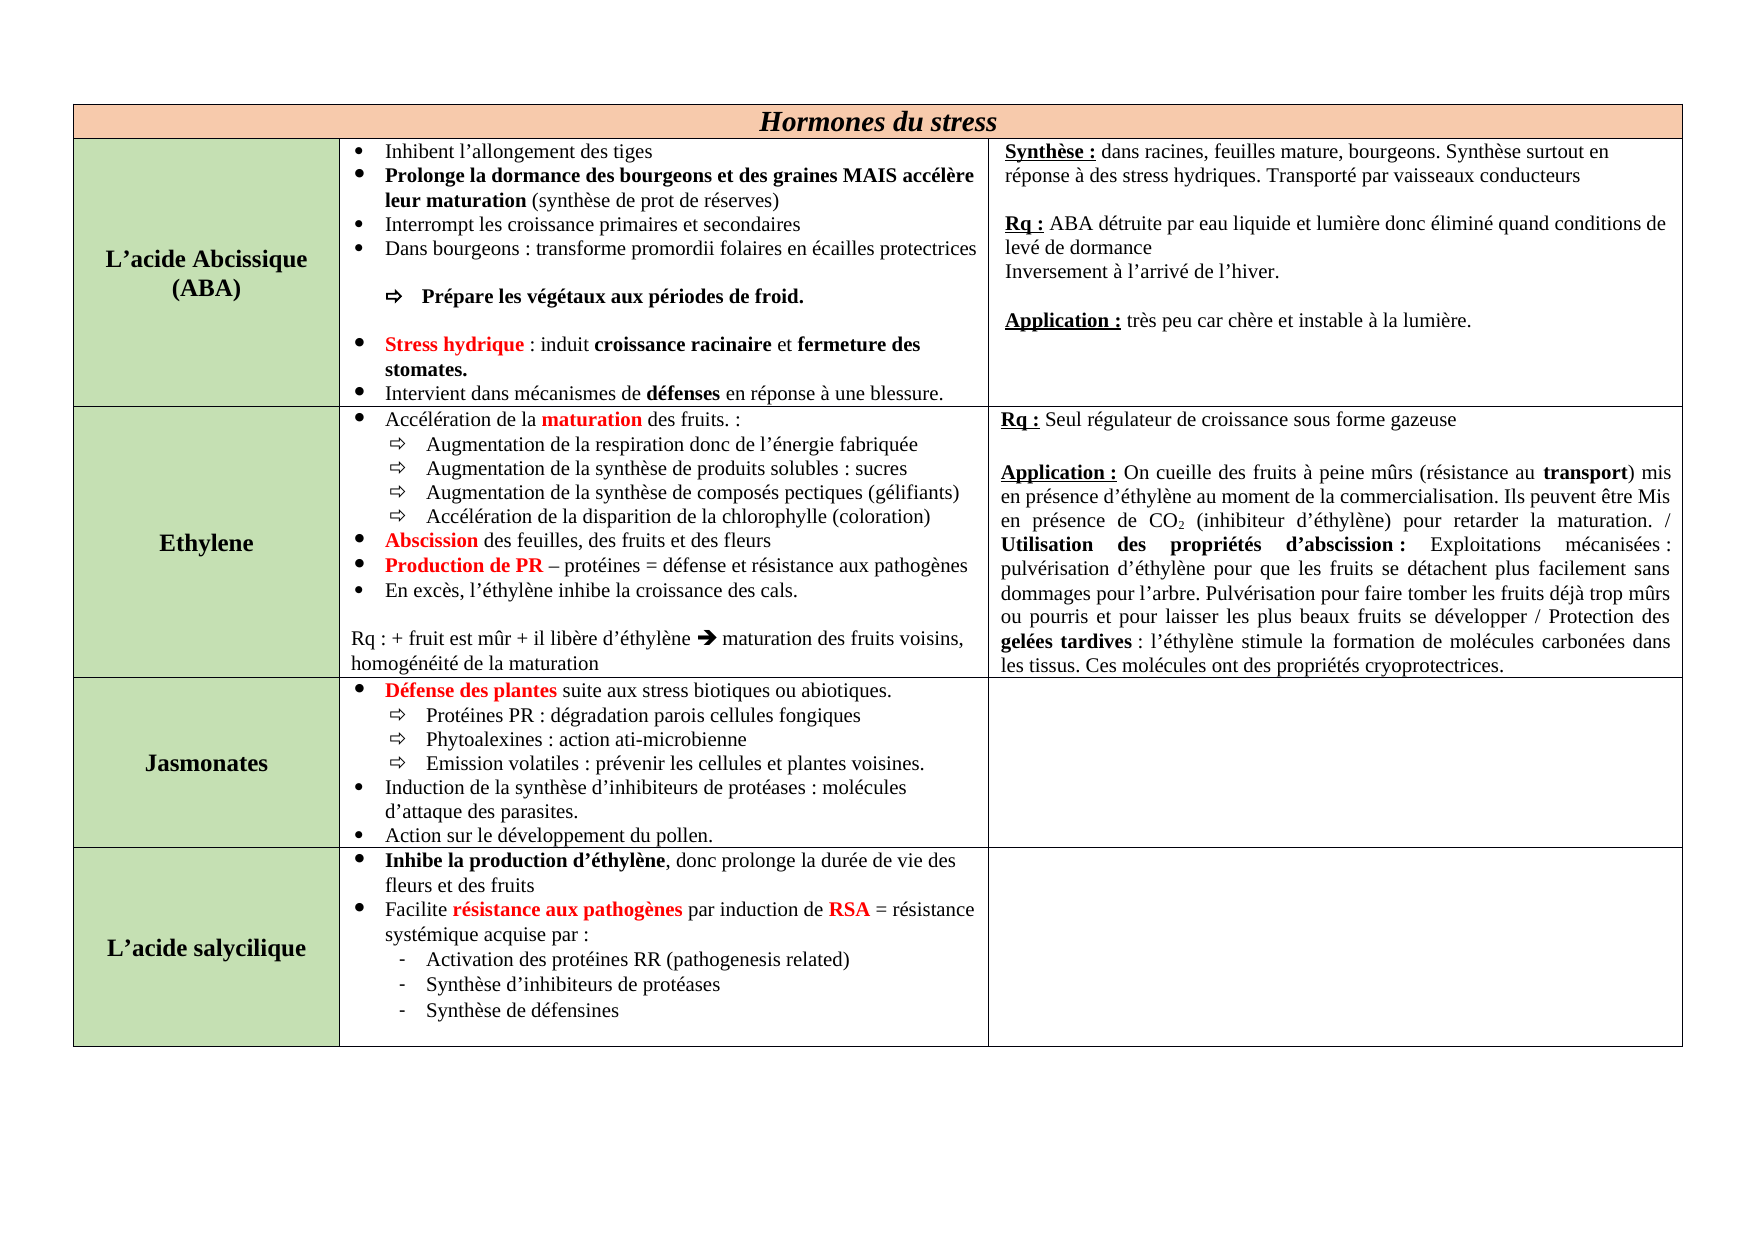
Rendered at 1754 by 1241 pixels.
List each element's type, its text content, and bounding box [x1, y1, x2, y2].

table_cell Accélération de la maturation des fruits. : Augmentation de la respiration donc de l’énergie fabriquée Augmentation de la synthèse de produits solubles : sucres Augmentation de la synthèse de composés pectiques (gélifiants) Accélération de la disparition de la chlorophylle (coloration) Abscission des feuilles, des fruits et des fleurs Production de PR – protéines = défense et résistance aux pathogènes En excès, l’éthylène inhibe la croissance des cals. Rq : + fruit est mûr + il libère d’éthylène  maturation des fruits voisins, homogénéité de la maturation [340, 407, 988, 677]
table_cell Ethylene [74, 407, 339, 677]
table_cell Jasmonates [74, 678, 339, 847]
table_cell [989, 678, 1682, 847]
table_cell Synthèse : dans racines, feuilles mature, bourgeons. Synthèse surtout en réponse à des stress hydriques. Transporté par vaisseaux conducteurs Rq : ABA détruite par eau liquide et lumière donc éliminé quand conditions de levé de dormance Inversement à l’arrivé de l’hiver. Application : très peu car chère et instable à la lumière. [989, 139, 1682, 406]
table_cell Hormones du stress [74, 105, 1682, 138]
table_cell L’acide Abcissique (ABA) [74, 139, 339, 406]
table_cell Rq : Seul régulateur de croissance sous forme gazeuse Application : On cueille des fruits à peine mûrs (résistance au transport) mis en présence d’éthylène au moment de la commercialisation. Ils peuvent être Mis en présence de CO2 (inhibiteur d’éthylène) pour retarder la maturation. / Utilisation des propriétés d’abscission : Exploitations mécanisées : pulvérisation d’éthylène pour que les fruits se détachent plus facilement sans dommages pour l’arbre. Pulvérisation pour faire tomber les fruits déjà trop mûrs ou pourris et pour laisser les plus beaux fruits se développer / Protection des gelées tardives : l’éthylène stimule la formation de molécules carbonées dans les tissus. Ces molécules ont des propriétés cryoprotectrices. [989, 407, 1682, 677]
table_cell L’acide salycilique [74, 848, 339, 1046]
table_cell Inhibe la production d’éthylène, donc prolonge la durée de vie des fleurs et des fruits Facilite résistance aux pathogènes par induction de RSA = résistance systémique acquise par : Activation des protéines RR (pathogenesis related) Synthèse d’inhibiteurs de protéases Synthèse de défensines [340, 848, 988, 1046]
table_cell [989, 848, 1682, 1046]
table_cell Défense des plantes suite aux stress biotiques ou abiotiques. Protéines PR : dégradation parois cellules fongiques Phytoalexines : action ati-microbienne Emission volatiles : prévenir les cellules et plantes voisines. Induction de la synthèse d’inhibiteurs de protéases : molécules d’attaque des parasites. Action sur le développement du pollen. [340, 678, 988, 847]
table_cell Inhibent l’allongement des tiges Prolonge la dormance des bourgeons et des graines MAIS accélère leur maturation (synthèse de prot de réserves) Interrompt les croissance primaires et secondaires Dans bourgeons : transforme promordii folaires en écailles protectrices Prépare les végétaux aux périodes de froid. Stress hydrique : induit croissance racinaire et fermeture des stomates. Intervient dans mécanismes de défenses en réponse à une blessure. [340, 139, 988, 406]
